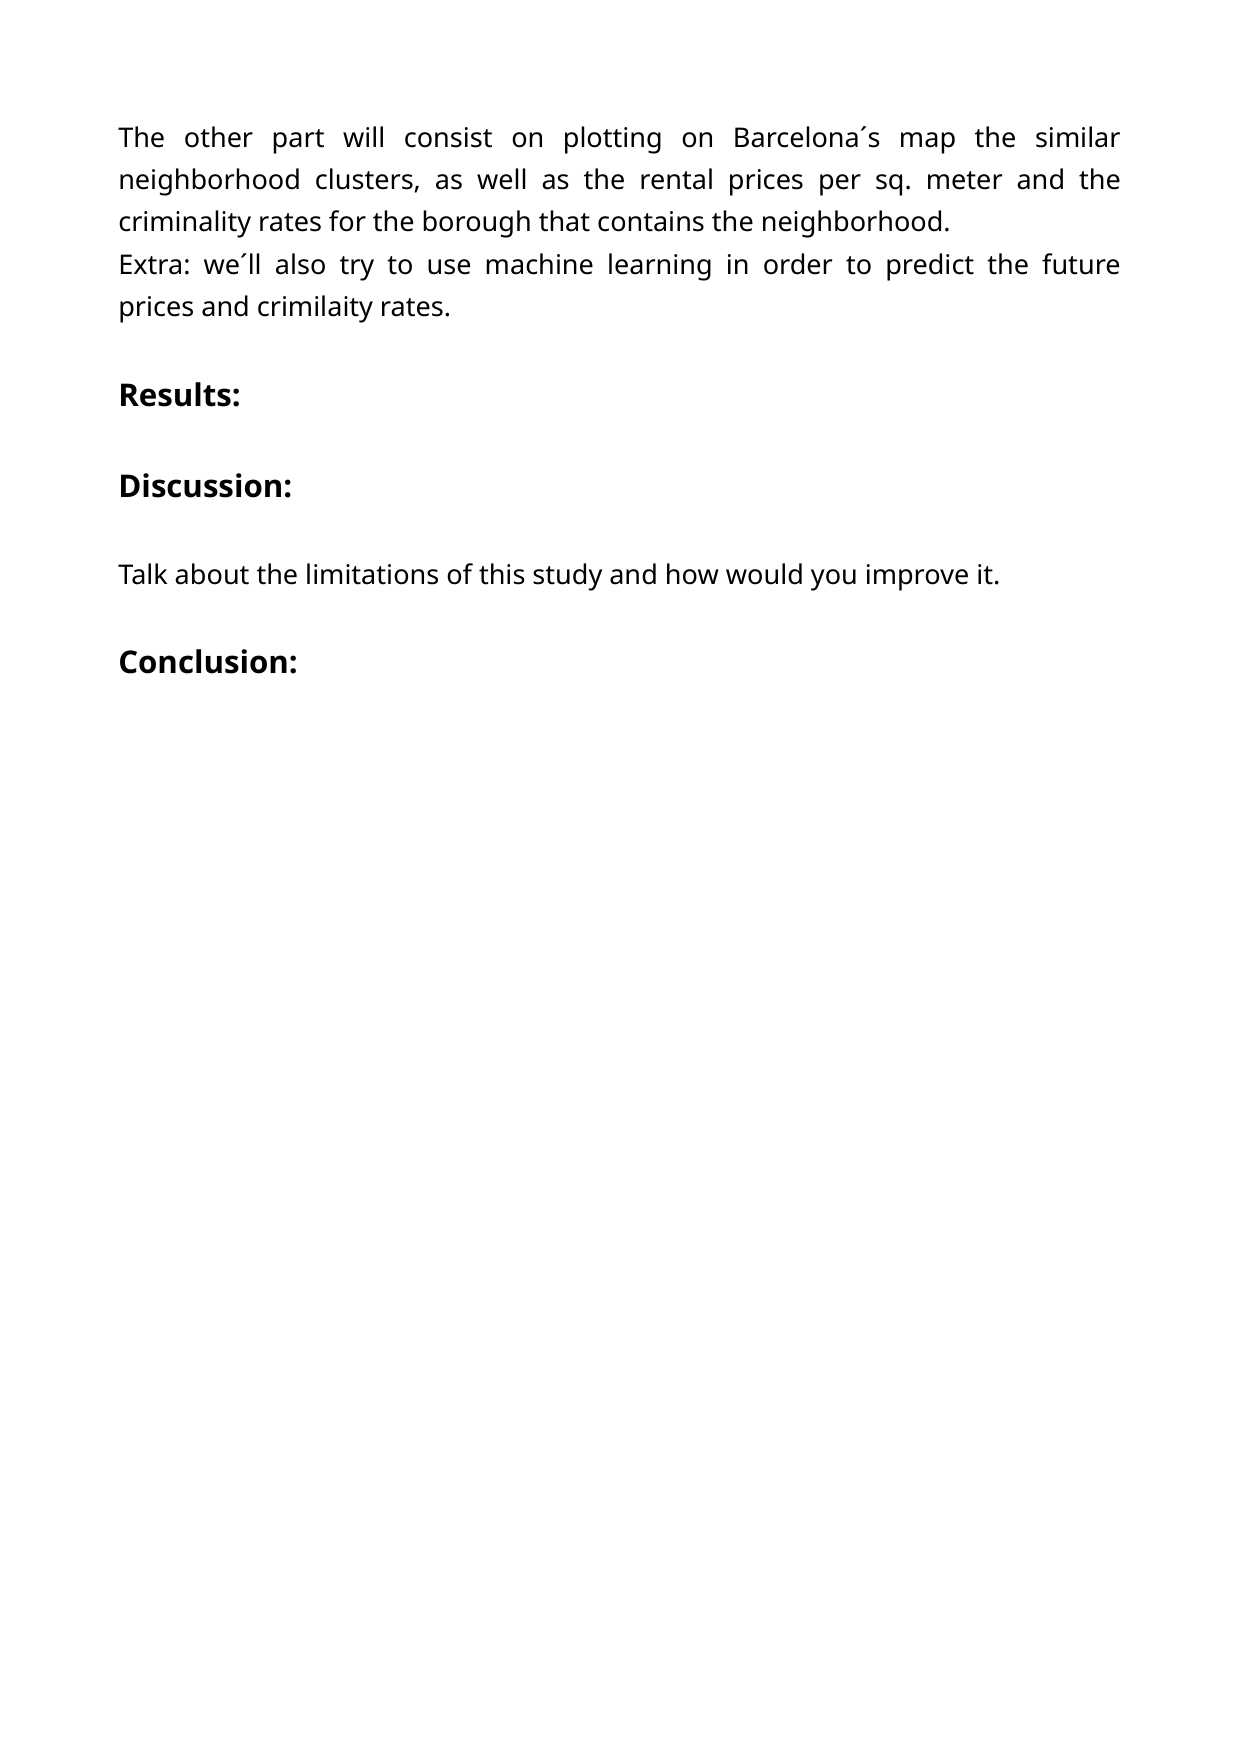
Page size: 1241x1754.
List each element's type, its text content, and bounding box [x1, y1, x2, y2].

text Talk about the limitations of this study and how would you improve it. [118, 555, 1122, 592]
text Conclusion: [118, 640, 1122, 683]
text The other part will consist on plotting on Barcelona´s map the similar neighborhood clusters, as well as the rental prices per sq. meter and the criminality rates for the borough that contains the neighborhood. [118, 118, 1122, 240]
text Discussion: [118, 464, 1122, 506]
text Extra: we´ll also try to use machine learning in order to predict the future prices and crimilaity rates. [118, 245, 1122, 324]
text Results: [118, 372, 1122, 415]
